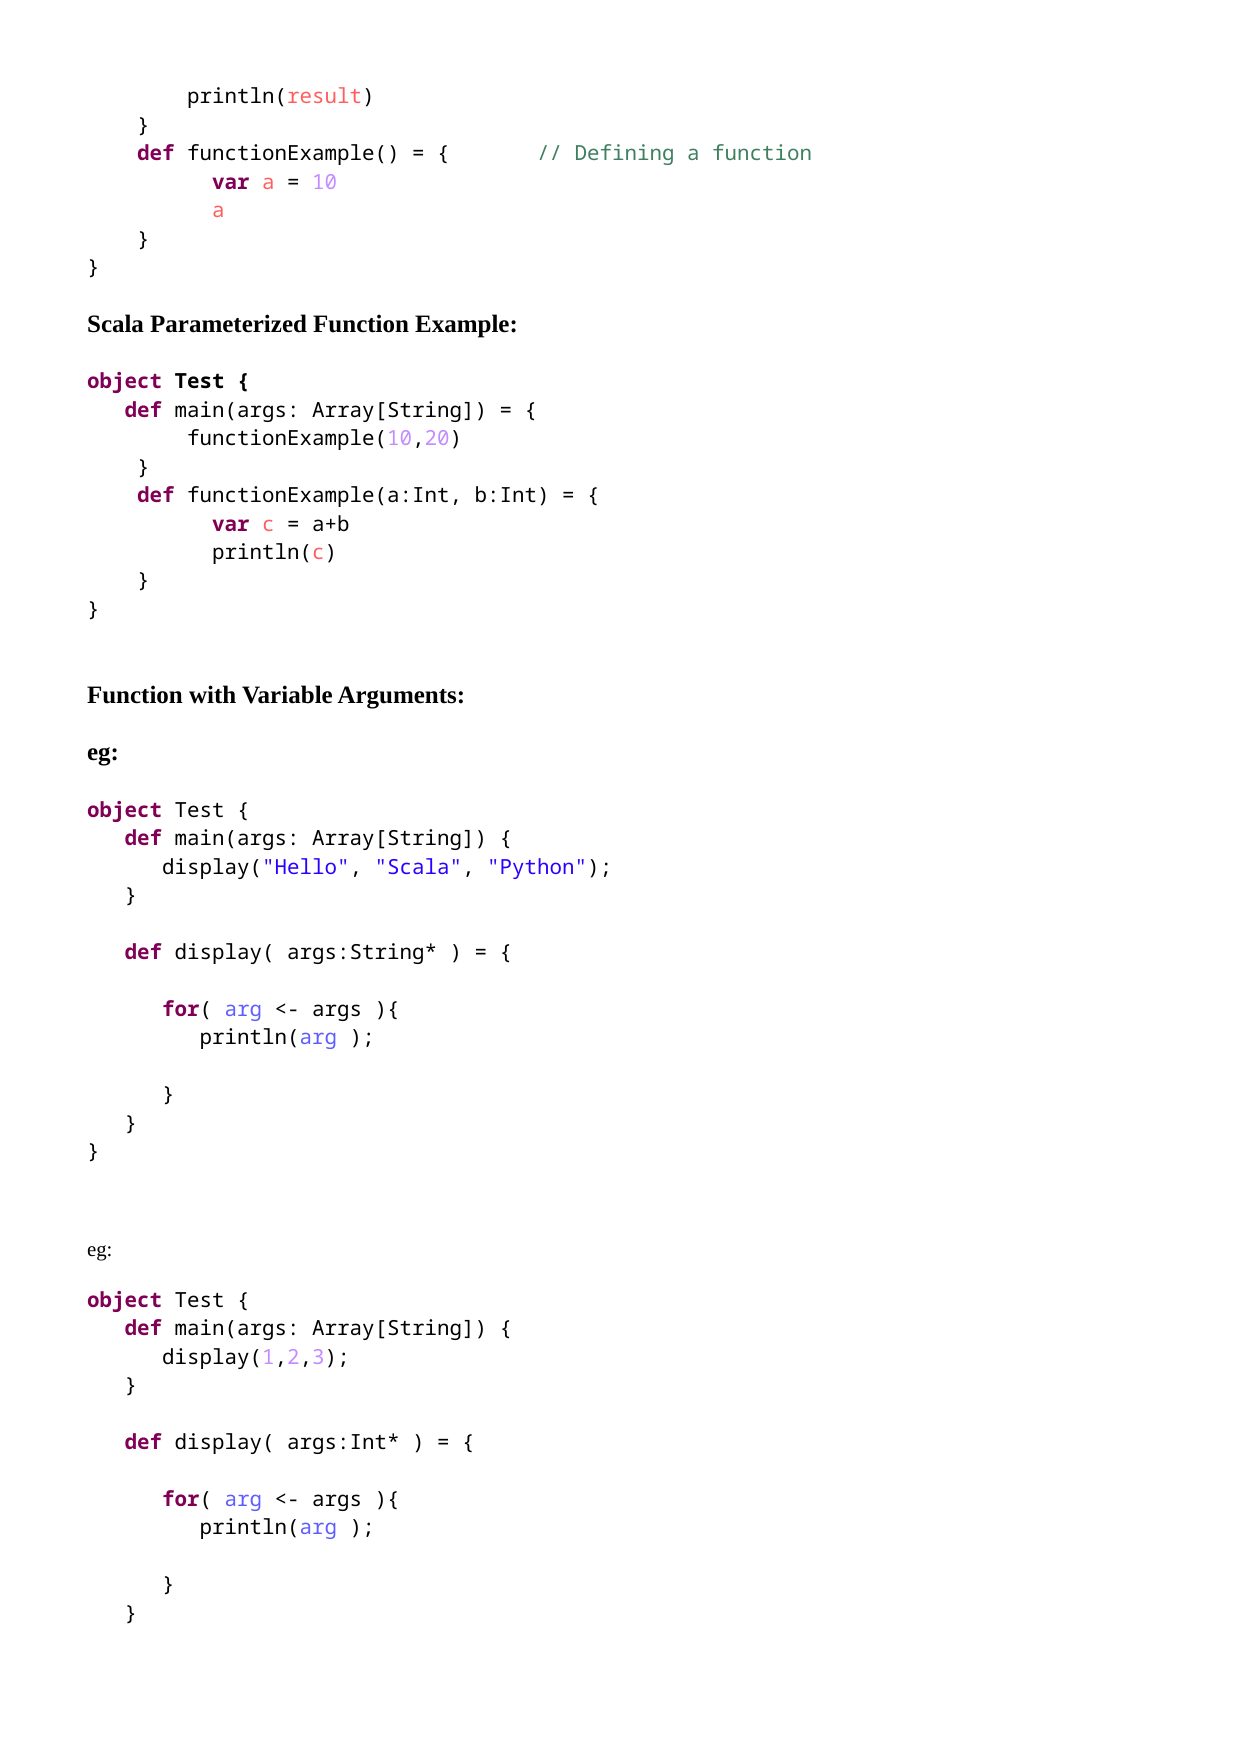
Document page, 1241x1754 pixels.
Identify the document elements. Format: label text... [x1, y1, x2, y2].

text functionExample(10,20) [87, 423, 1155, 452]
text def functionExample() = { // Defining a function [87, 138, 1155, 167]
text for( arg <- args ){ [87, 994, 1155, 1022]
text object Test { [87, 367, 1155, 395]
text println(arg ); [87, 1512, 1155, 1541]
text println(arg ); [87, 1022, 1155, 1051]
text var a = 10 [87, 167, 1155, 195]
text def main(args: Array[String]) { [87, 823, 1155, 852]
text display("Hello", "Scala", "Python"); [87, 852, 1155, 880]
text display(1,2,3); [87, 1342, 1155, 1370]
text def display( args:Int* ) = { [87, 1427, 1155, 1456]
text def main(args: Array[String]) = { [87, 395, 1155, 423]
text } [87, 1079, 1155, 1108]
text } [87, 110, 1155, 138]
text } [87, 1598, 1155, 1626]
text } [87, 224, 1155, 252]
text } [87, 880, 1155, 909]
text } [87, 566, 1155, 594]
text println(c) [87, 537, 1155, 566]
text for( arg <- args ){ [87, 1484, 1155, 1512]
text Scala Parameterized Function Example: [87, 309, 1155, 338]
text } [87, 1136, 1155, 1165]
text } [87, 594, 1155, 622]
text eg: [87, 1237, 1155, 1261]
text println(result) [87, 82, 1155, 110]
text } [87, 1569, 1155, 1598]
text } [87, 1370, 1155, 1399]
text a [87, 195, 1155, 224]
text def main(args: Array[String]) { [87, 1313, 1155, 1342]
text } [87, 252, 1155, 281]
text } [87, 452, 1155, 480]
text var c = a+b [87, 509, 1155, 537]
text def functionExample(a:Int, b:Int) = { [87, 480, 1155, 509]
text def display( args:String* ) = { [87, 937, 1155, 966]
text Function with Variable Arguments: [87, 680, 1155, 709]
text object Test { [87, 1285, 1155, 1313]
text } [87, 1108, 1155, 1136]
text eg: [87, 737, 1155, 766]
text object Test { [87, 795, 1155, 823]
